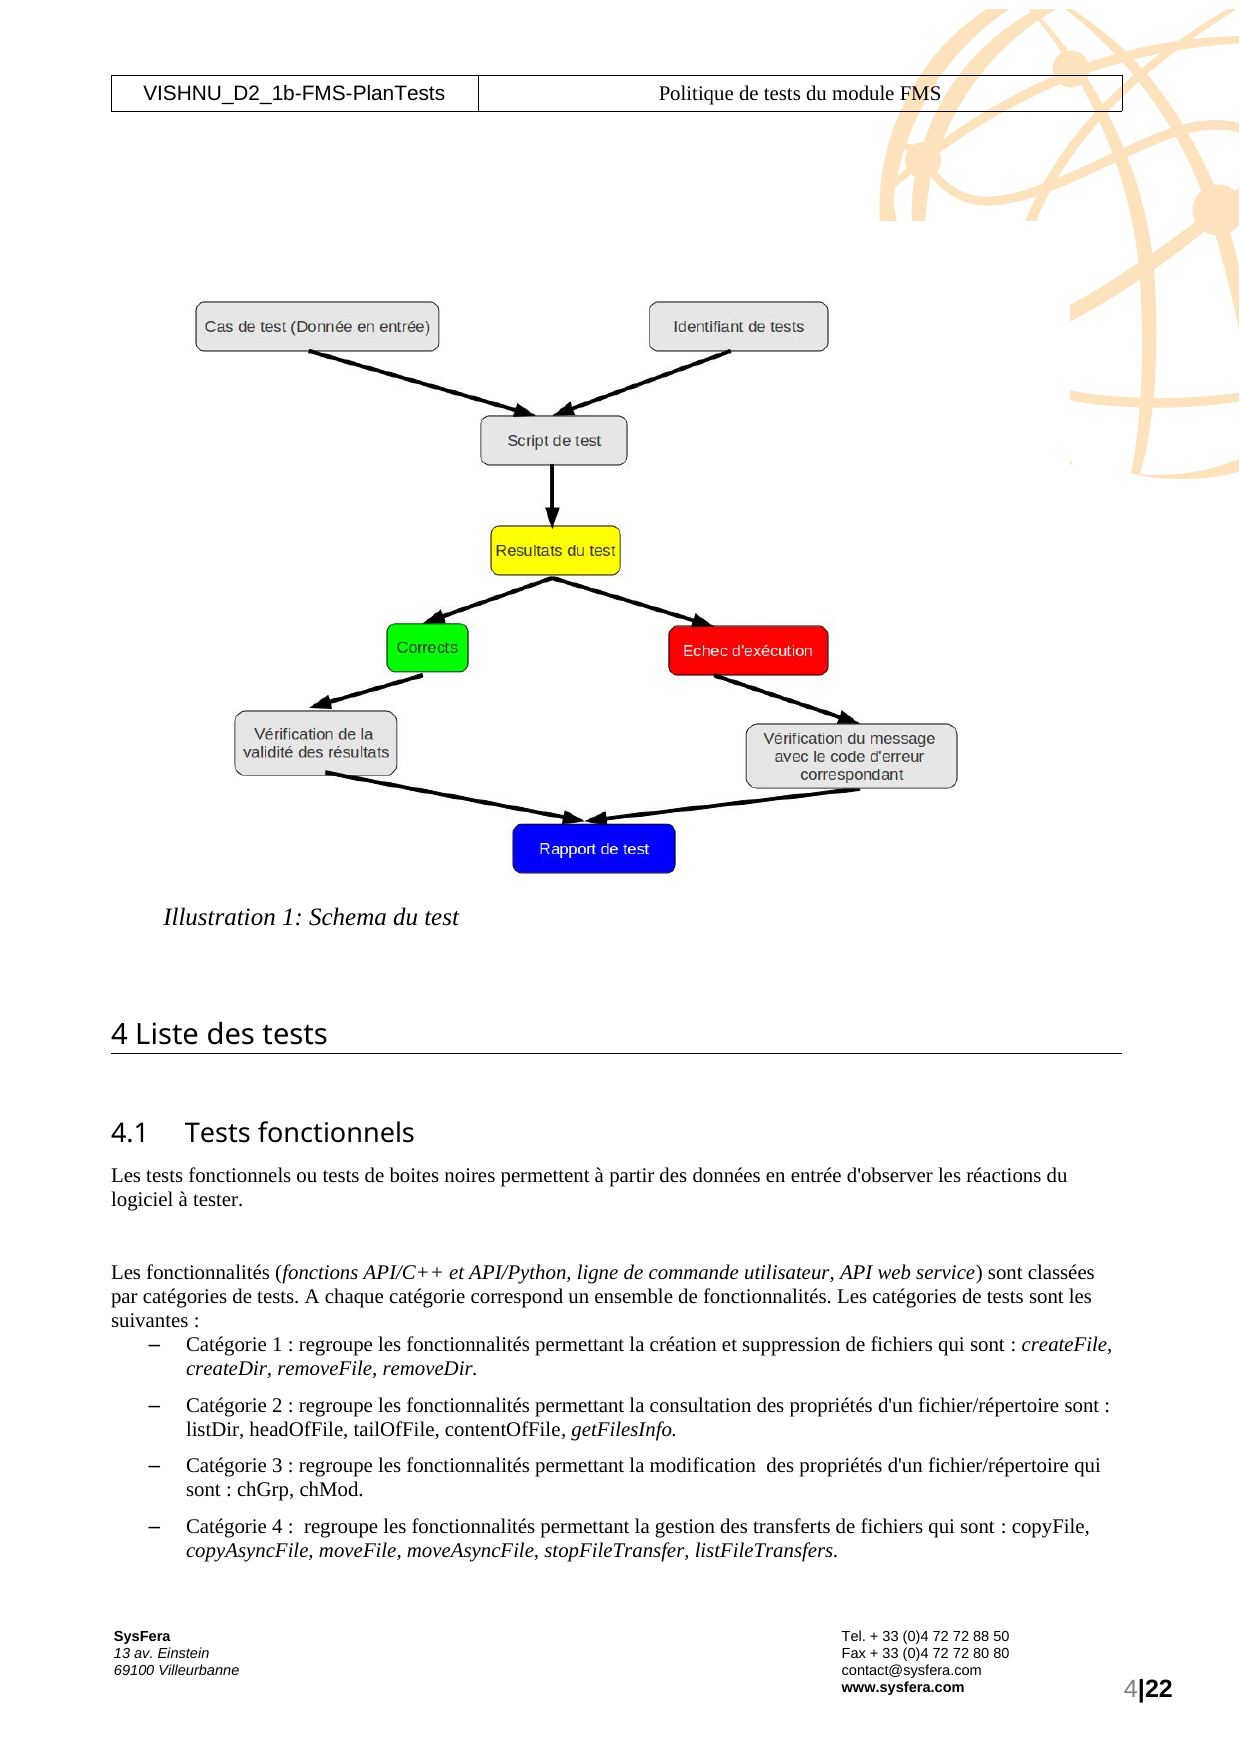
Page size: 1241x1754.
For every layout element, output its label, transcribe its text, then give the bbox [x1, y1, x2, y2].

subtitle Tests fonctionnels [111, 1113, 1122, 1150]
subtitle Liste des tests [111, 1013, 1122, 1053]
list Catégorie 4 : regroupe les fonctionnalités permettant la gestion des transferts de fichiers qui sont : copyFile, copyAsyncFile, moveFile, moveAsyncFile, stopFileTransfer, listFileTransfers. [148, 1514, 1122, 1562]
text Les tests fonctionnels ou tests de boites noires permettent à partir des données en entrée d'observer les réactions du logiciel à tester. [111, 1163, 1122, 1211]
text Illustration 1: Schema du test [163, 902, 1070, 931]
picture [1, 9, 1239, 902]
list Catégorie 2 : regroupe les fonctionnalités permettant la consultation des propriétés d'un fichier/répertoire sont : listDir, headOfFile, tailOfFile, contentOfFile, getFilesInfo. [148, 1393, 1122, 1441]
text Les fonctionnalités (fonctions API/C++ et API/Python, ligne de commande utilisateur, API web service) sont classées par catégories de tests. A chaque catégorie correspond un ensemble de fonctionnalités. Les catégories de tests sont les suivantes : [111, 1260, 1122, 1332]
list Catégorie 3 : regroupe les fonctionnalités permettant la modification des propriétés d'un fichier/répertoire qui sont : chGrp, chMod. [148, 1453, 1122, 1501]
list Catégorie 1 : regroupe les fonctionnalités permettant la création et suppression de fichiers qui sont : createFile, createDir, removeFile, removeDir. [148, 1332, 1122, 1380]
